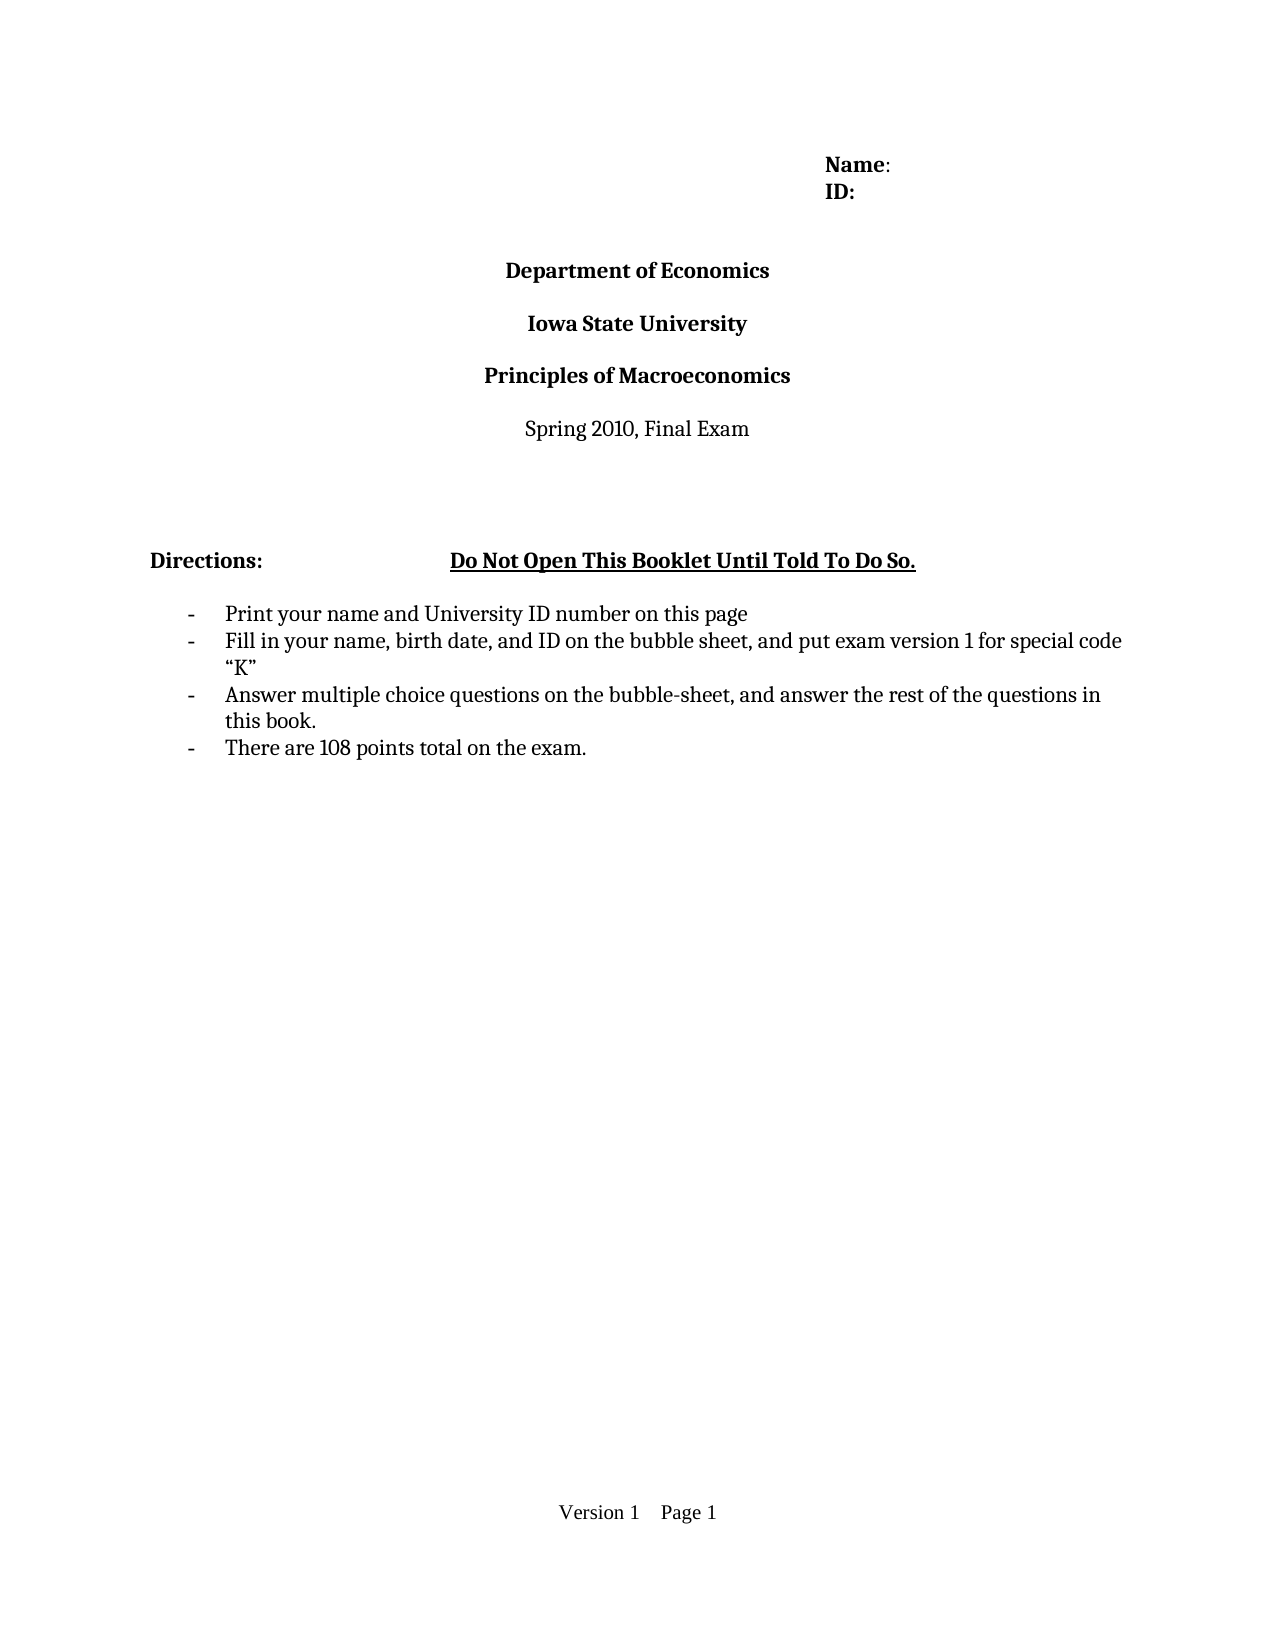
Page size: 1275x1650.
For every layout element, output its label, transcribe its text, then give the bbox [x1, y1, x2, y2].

list There are 108 points total on the exam. [187, 734, 1125, 761]
list Print your name and University ID number on this page [187, 600, 1125, 627]
text Spring 2010, Final Exam [150, 416, 1125, 442]
text Name: [150, 150, 1125, 179]
text Iowa State University [150, 311, 1125, 337]
text ID: [150, 179, 1125, 205]
text Directions: Do Not Open This Booklet Until Told To Do So. [150, 548, 1125, 574]
text Principles of Macroeconomics [150, 363, 1125, 389]
text Department of Economics [150, 258, 1125, 284]
list Answer multiple choice questions on the bubble-sheet, and answer the rest of the questions in this book. [187, 681, 1125, 734]
list Fill in your name, birth date, and ID on the bubble sheet, and put exam version 1 for special code “K” [187, 627, 1125, 681]
